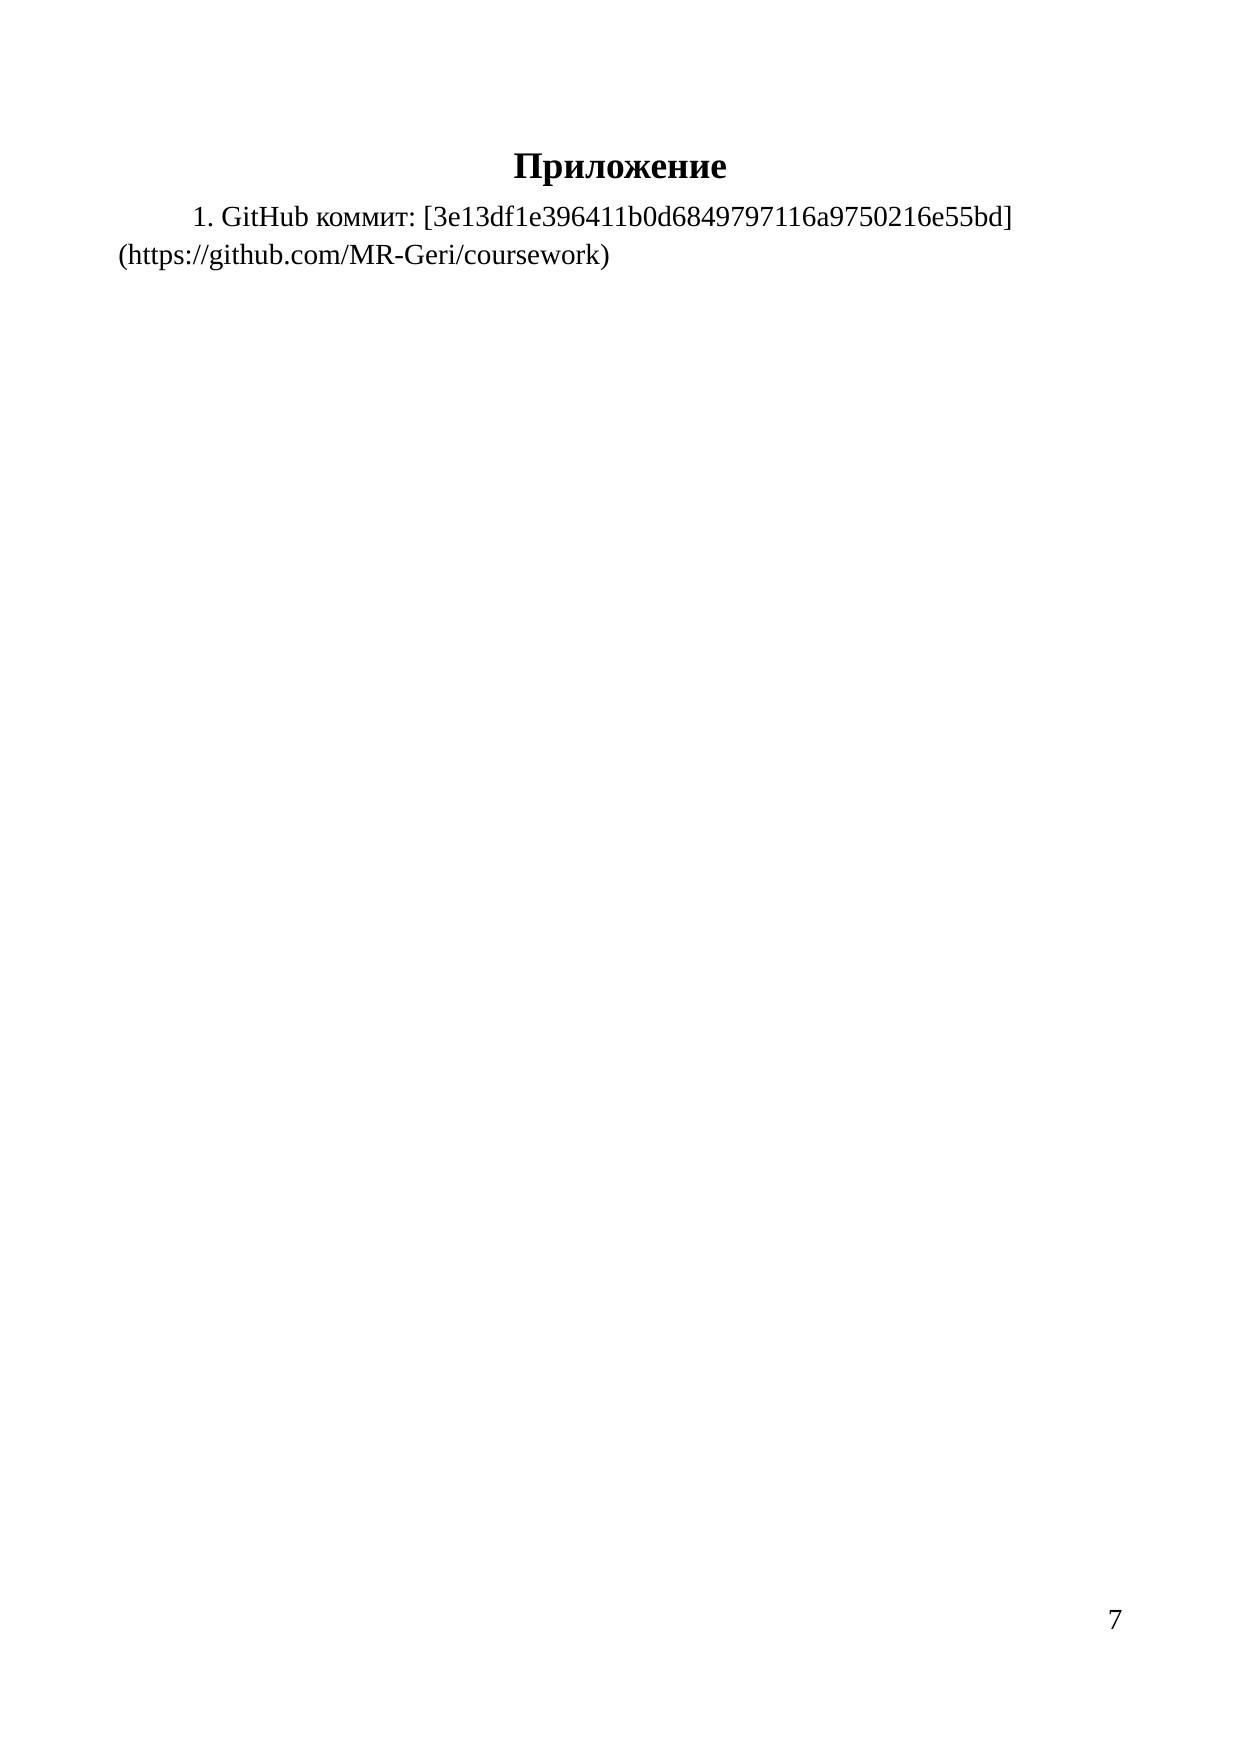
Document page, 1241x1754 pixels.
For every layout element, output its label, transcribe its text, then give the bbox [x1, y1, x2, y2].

list 1. GitHub коммит: [3e13df1e396411b0d6849797116a9750216e55bd] (https://github.com/MR-Geri/coursework) [118, 199, 1122, 271]
subtitle Приложение [118, 143, 1122, 186]
